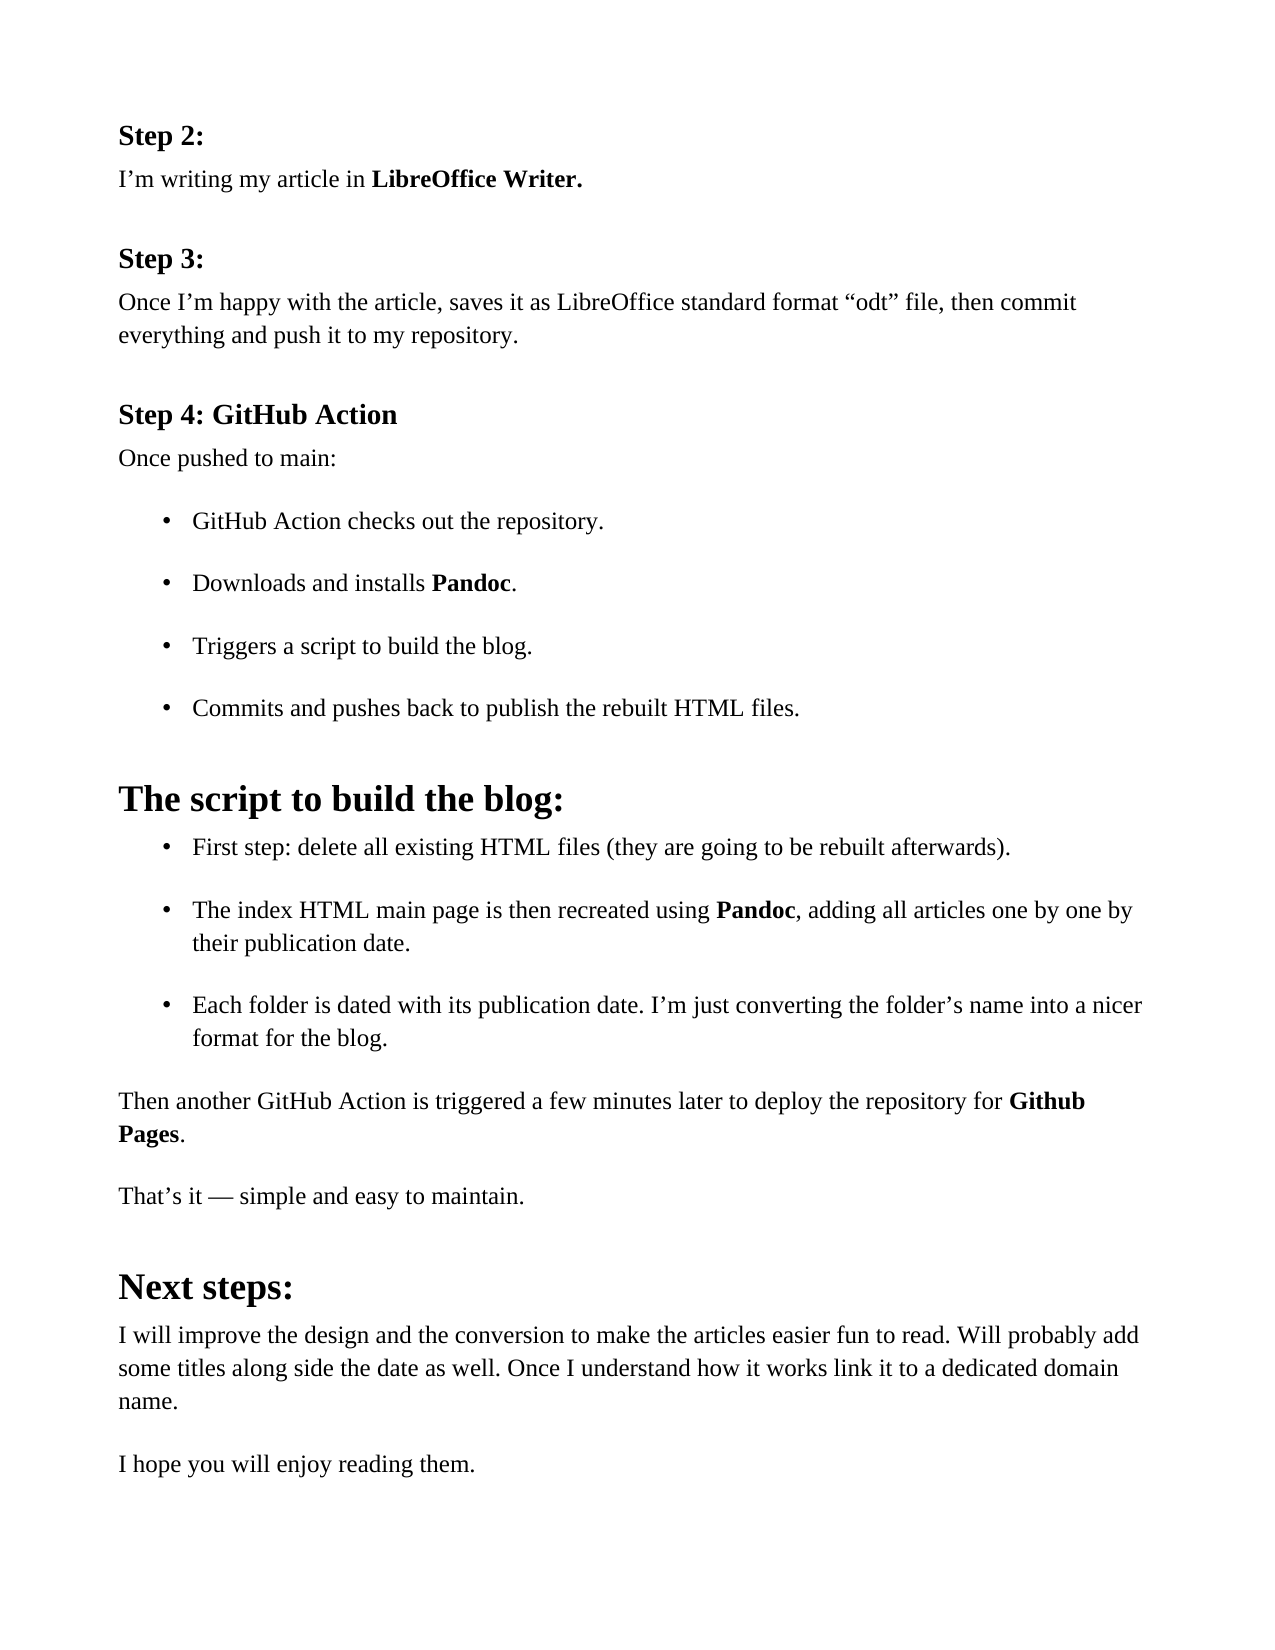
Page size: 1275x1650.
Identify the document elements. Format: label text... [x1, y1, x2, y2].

list Each folder is dated with its publication date. I’m just converting the folder’s name into a nicer format for the blog. [162, 990, 1157, 1052]
text I’m writing my article in LibreOffice Writer. [118, 164, 1157, 193]
subtitle Next steps: [118, 1265, 1157, 1308]
text That’s it — simple and easy to maintain. [118, 1181, 1157, 1210]
text Once pushed to main: [118, 443, 1157, 472]
text I will improve the design and the conversion to make the articles easier fun to read. Will probably add some titles along side the date as well. Once I understand how it works link it to a dedicated domain name. [118, 1320, 1157, 1415]
text Once I’m happy with the article, saves it as LibreOffice standard format “odt” file, then commit everything and push it to my repository. [118, 287, 1157, 349]
list Commits and pushes back to publish the rebuilt HTML files. [162, 693, 1157, 722]
subtitle Step 4: GitHub Action [118, 397, 1157, 431]
list Downloads and installs Pandoc. [162, 568, 1157, 597]
text I hope you will enjoy reading them. [118, 1449, 1157, 1478]
text Then another GitHub Action is triggered a few minutes later to deploy the repository for Github Pages. [118, 1086, 1157, 1148]
list The index HTML main page is then recreated using Pandoc, adding all articles one by one by their publication date. [162, 895, 1157, 957]
list First step: delete all existing HTML files (they are going to be rebuilt afterwards). [162, 832, 1157, 861]
list GitHub Action checks out the repository. [162, 506, 1157, 535]
subtitle The script to build the blog: [118, 777, 1157, 820]
subtitle Step 3: [118, 241, 1157, 275]
subtitle Step 2: [118, 118, 1157, 152]
list Triggers a script to build the blog. [162, 631, 1157, 660]
